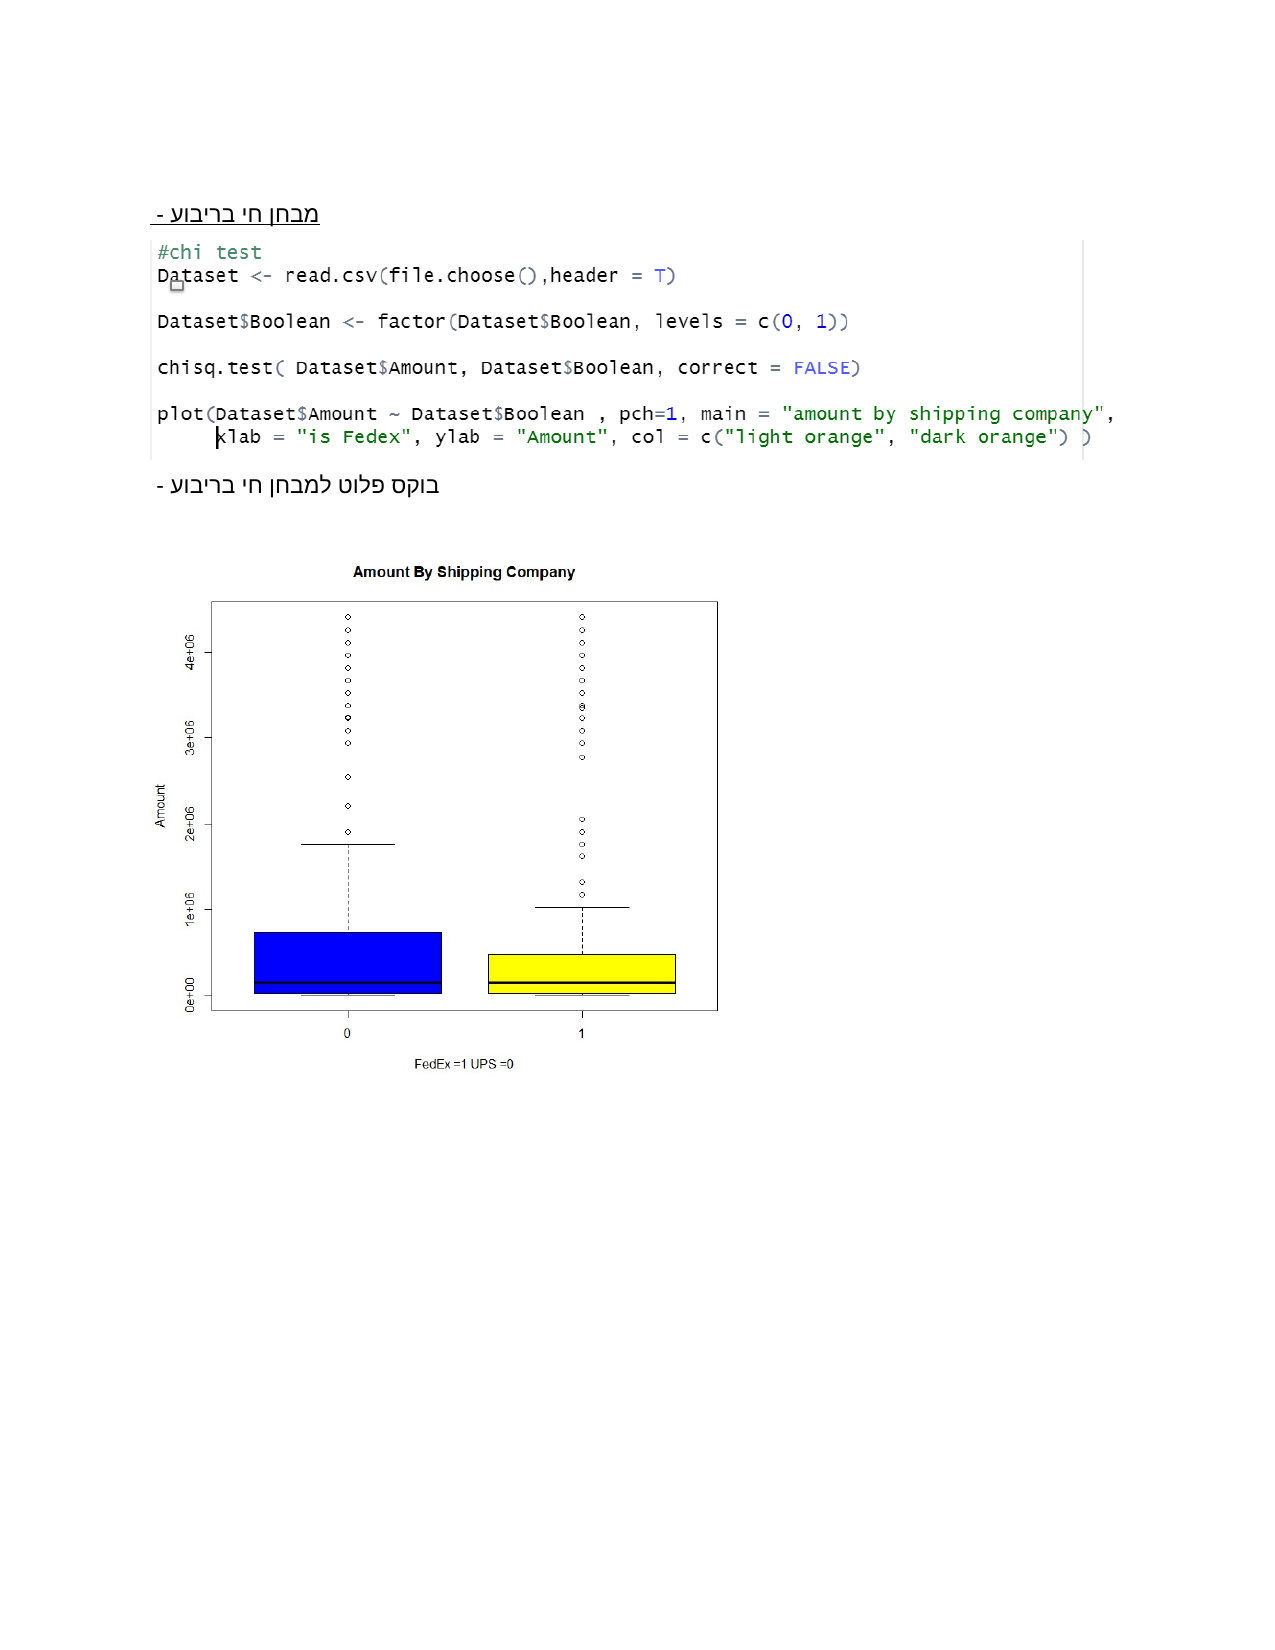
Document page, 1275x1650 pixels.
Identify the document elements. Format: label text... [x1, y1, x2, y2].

text בוקס פלוט למבחן חי בריבוע - [150, 472, 1087, 498]
text מבחן חי בריבוע - [150, 201, 1087, 228]
